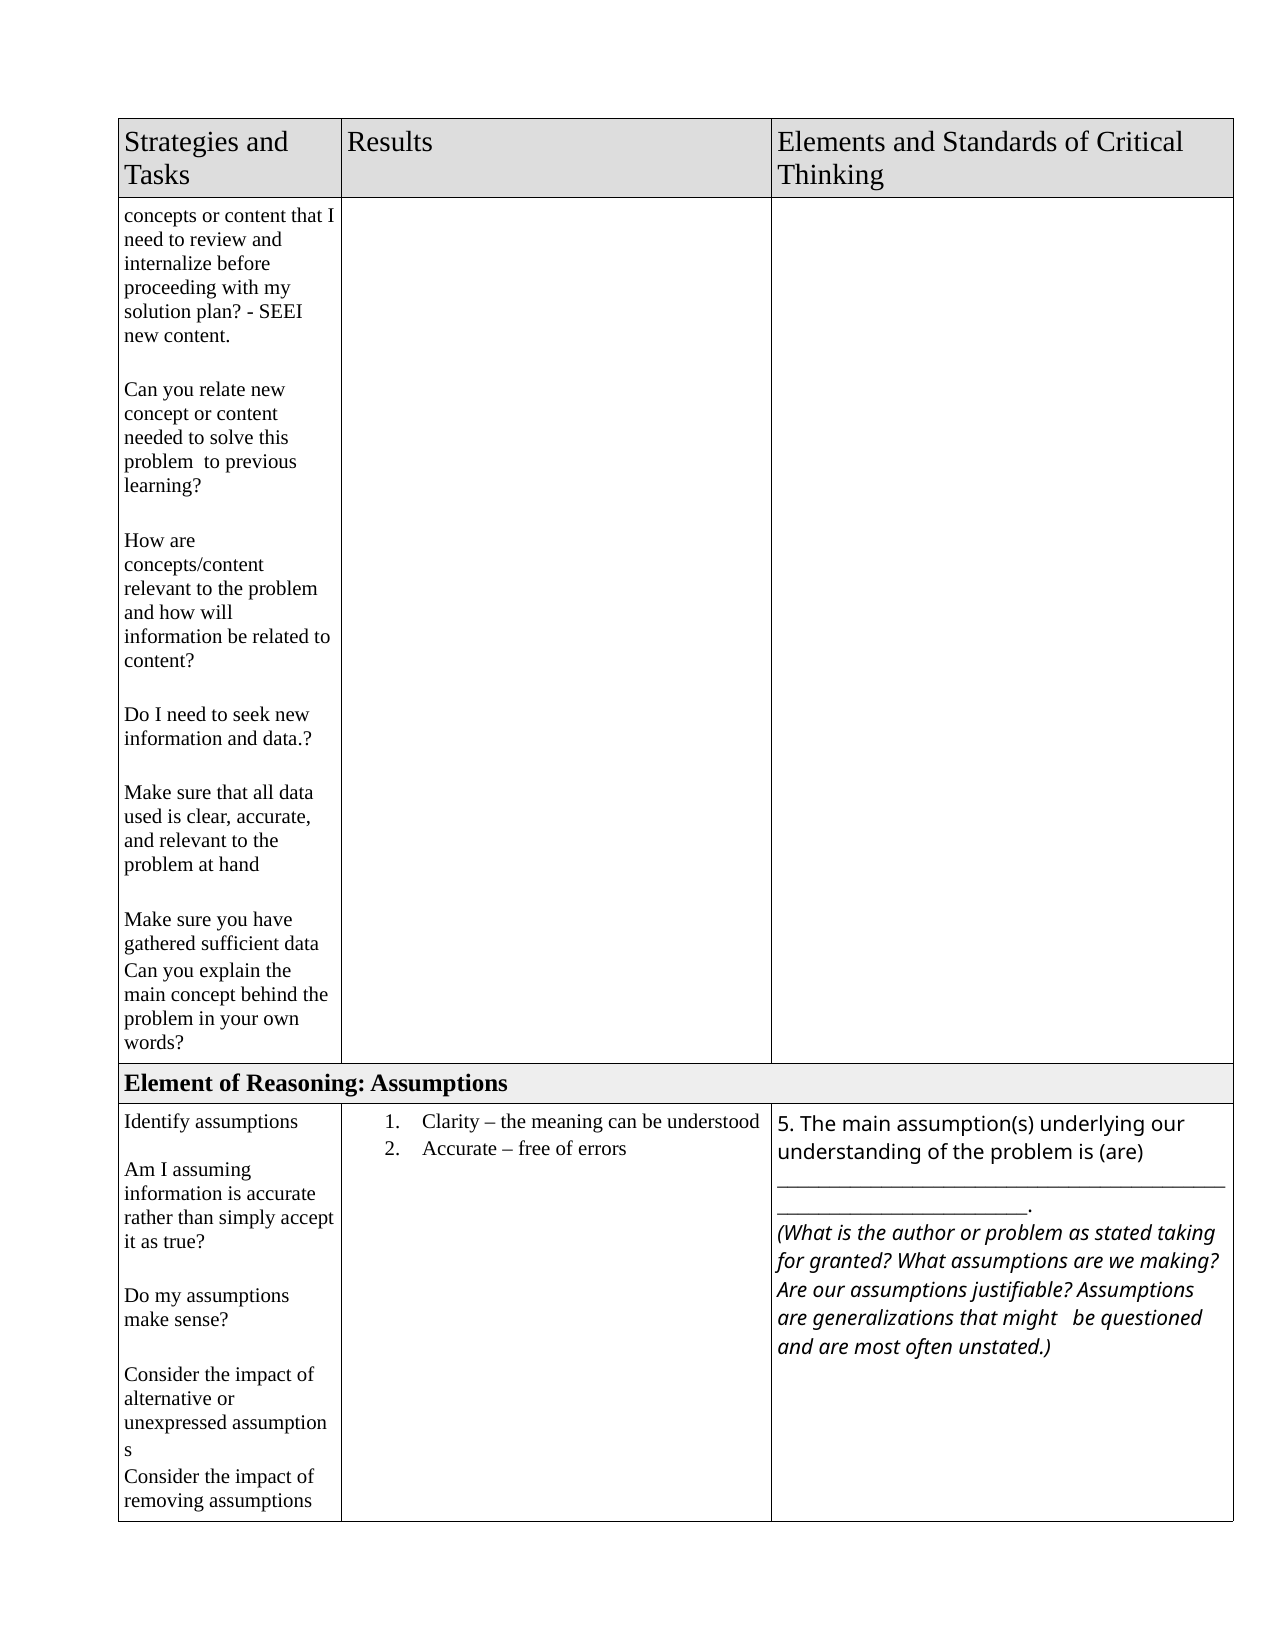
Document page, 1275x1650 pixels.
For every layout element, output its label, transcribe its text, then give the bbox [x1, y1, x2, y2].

table_cell 5. The main assumption(s) underlying our understanding of the problem is (are) ___________________________________________________________________. (What is the author or problem as stated taking for granted? What assumptions are we making? Are our assumptions justifiable? Assumptions are generalizations that might be questioned and are most often unstated.) [772, 1104, 1233, 1521]
table_header Strategies and Tasks [119, 119, 341, 197]
table_header Elements and Standards of Critical Thinking [772, 119, 1233, 197]
table_cell [342, 198, 771, 1063]
table_cell [772, 198, 1233, 1063]
table_cell Identify assumptions Am I assuming information is accurate rather than simply accept it as true? Do my assumptions make sense? Consider the impact of alternative or unexpressed assumption s Consider the impact of removing assumptions [119, 1104, 341, 1521]
table_cell concepts or content that I need to review and internalize before proceeding with my solution plan? - SEEI new content. Can you relate new concept or content needed to solve this problem to previous learning? How are concepts/content relevant to the problem and how will information be related to content? Do I need to seek new information and data.? Make sure that all data used is clear, accurate, and relevant to the problem at hand Make sure you have gathered sufficient data Can you explain the main concept behind the problem in your own words? [119, 198, 341, 1063]
table_header Results [342, 119, 771, 197]
table_cell Element of Reasoning: Assumptions [119, 1064, 1233, 1103]
table_cell Clarity – the meaning can be understood Accurate – free of errors [342, 1104, 771, 1521]
